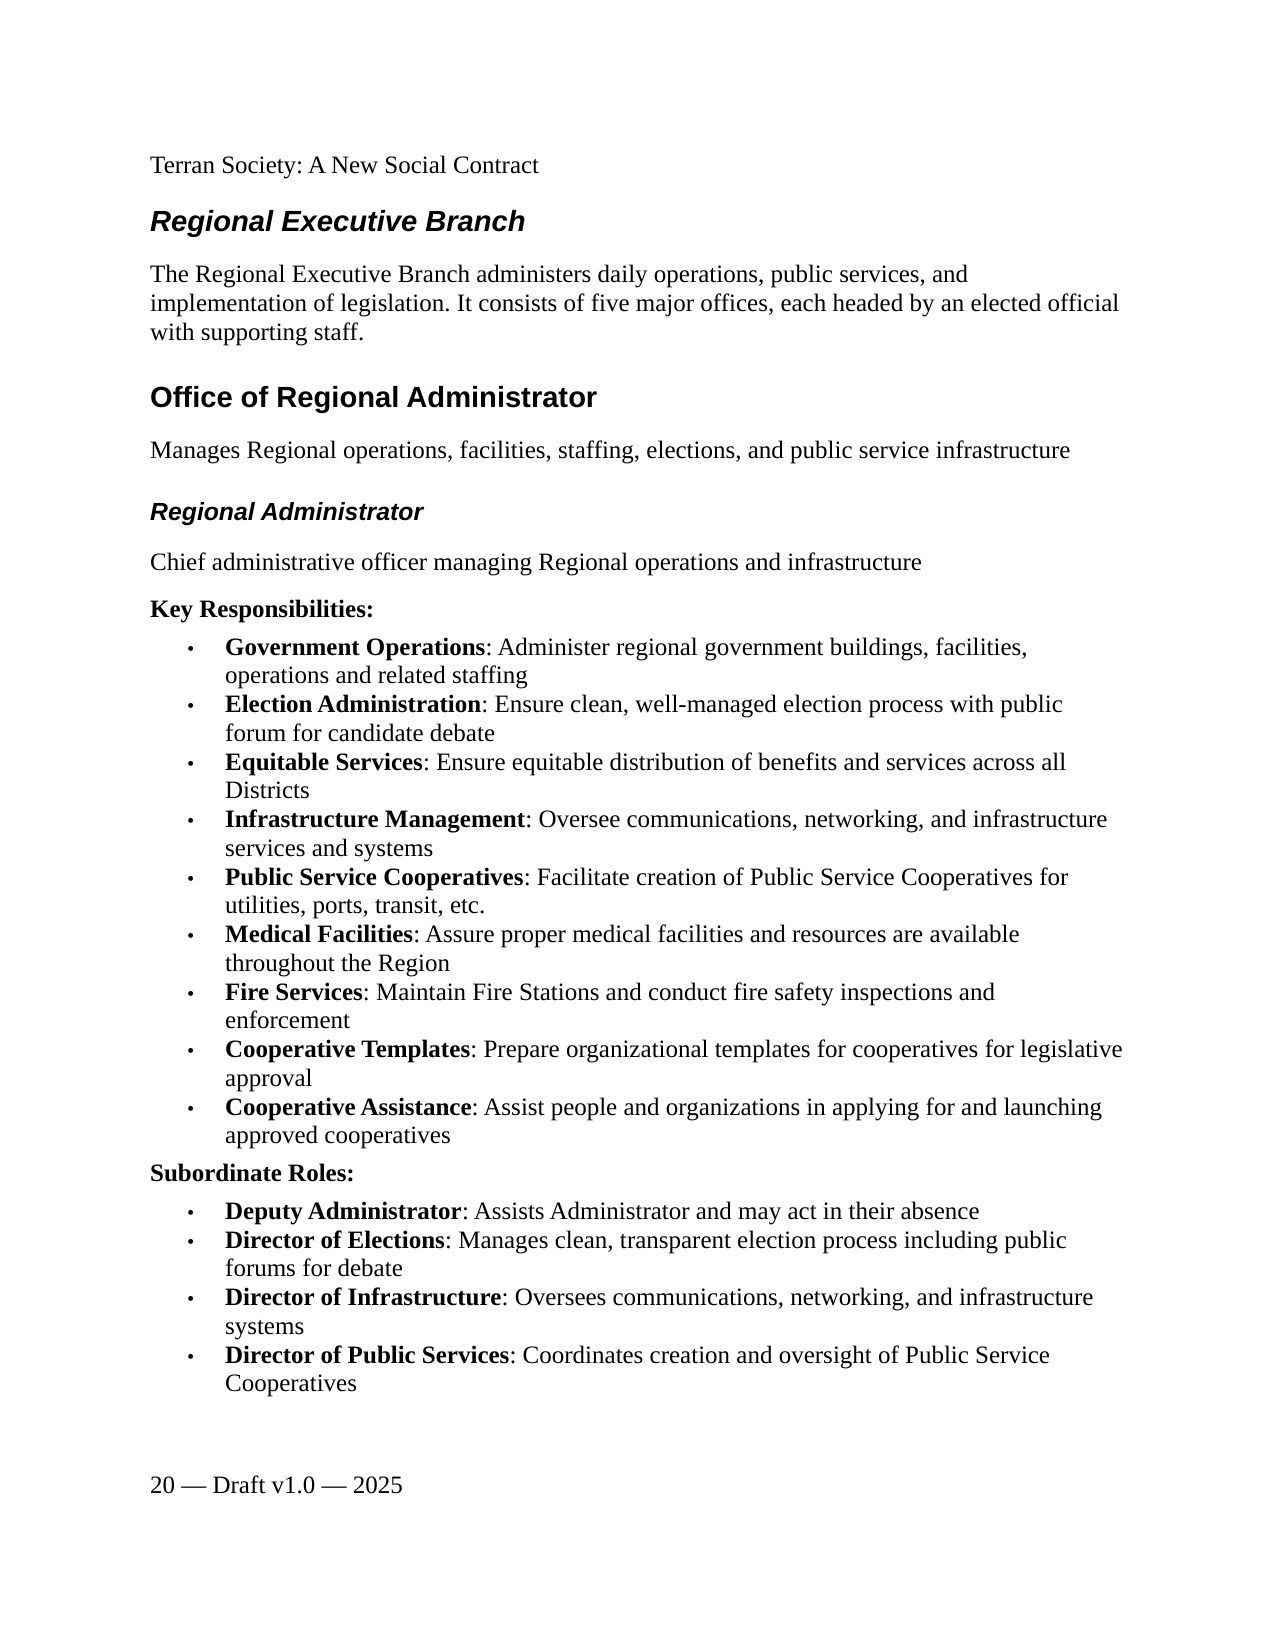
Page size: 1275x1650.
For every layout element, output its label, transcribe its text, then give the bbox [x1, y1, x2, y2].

text The Regional Executive Branch administers daily operations, public services, and implementation of legislation. It consists of five major offices, each headed by an elected official with supporting staff. [150, 259, 1125, 346]
list Cooperative Templates: Prepare organizational templates for cooperatives for legislative approval [187, 1034, 1125, 1092]
list Election Administration: Ensure clean, well-managed election process with public forum for candidate debate [187, 689, 1125, 747]
text Subordinate Roles: [150, 1158, 1125, 1187]
list Equitable Services: Ensure equitable distribution of benefits and services across all Districts [187, 747, 1125, 804]
list Government Operations: Administer regional government buildings, facilities, operations and related staffing [187, 632, 1125, 689]
list Director of Public Services: Coordinates creation and oversight of Public Service Cooperatives [187, 1340, 1125, 1397]
subtitle Regional Administrator [150, 497, 1125, 526]
text Key Responsibilities: [150, 594, 1125, 623]
list Medical Facilities: Assure proper medical facilities and resources are available throughout the Region [187, 919, 1125, 977]
subtitle Regional Executive Branch [150, 204, 1125, 238]
list Fire Services: Maintain Fire Stations and conduct fire safety inspections and enforcement [187, 977, 1125, 1034]
text Chief administrative officer managing Regional operations and infrastructure [150, 547, 1125, 576]
list Infrastructure Management: Oversee communications, networking, and infrastructure services and systems [187, 804, 1125, 862]
list Director of Infrastructure: Oversees communications, networking, and infrastructure systems [187, 1282, 1125, 1340]
list Deputy Administrator: Assists Administrator and may act in their absence [187, 1196, 1125, 1225]
list Public Service Cooperatives: Facilitate creation of Public Service Cooperatives for utilities, ports, transit, etc. [187, 862, 1125, 919]
text Manages Regional operations, facilities, staffing, elections, and public service infrastructure [150, 435, 1125, 463]
list Director of Elections: Manages clean, transparent election process including public forums for debate [187, 1225, 1125, 1282]
subtitle Office of Regional Administrator [150, 380, 1125, 413]
list Cooperative Assistance: Assist people and organizations in applying for and launching approved cooperatives [187, 1092, 1125, 1149]
